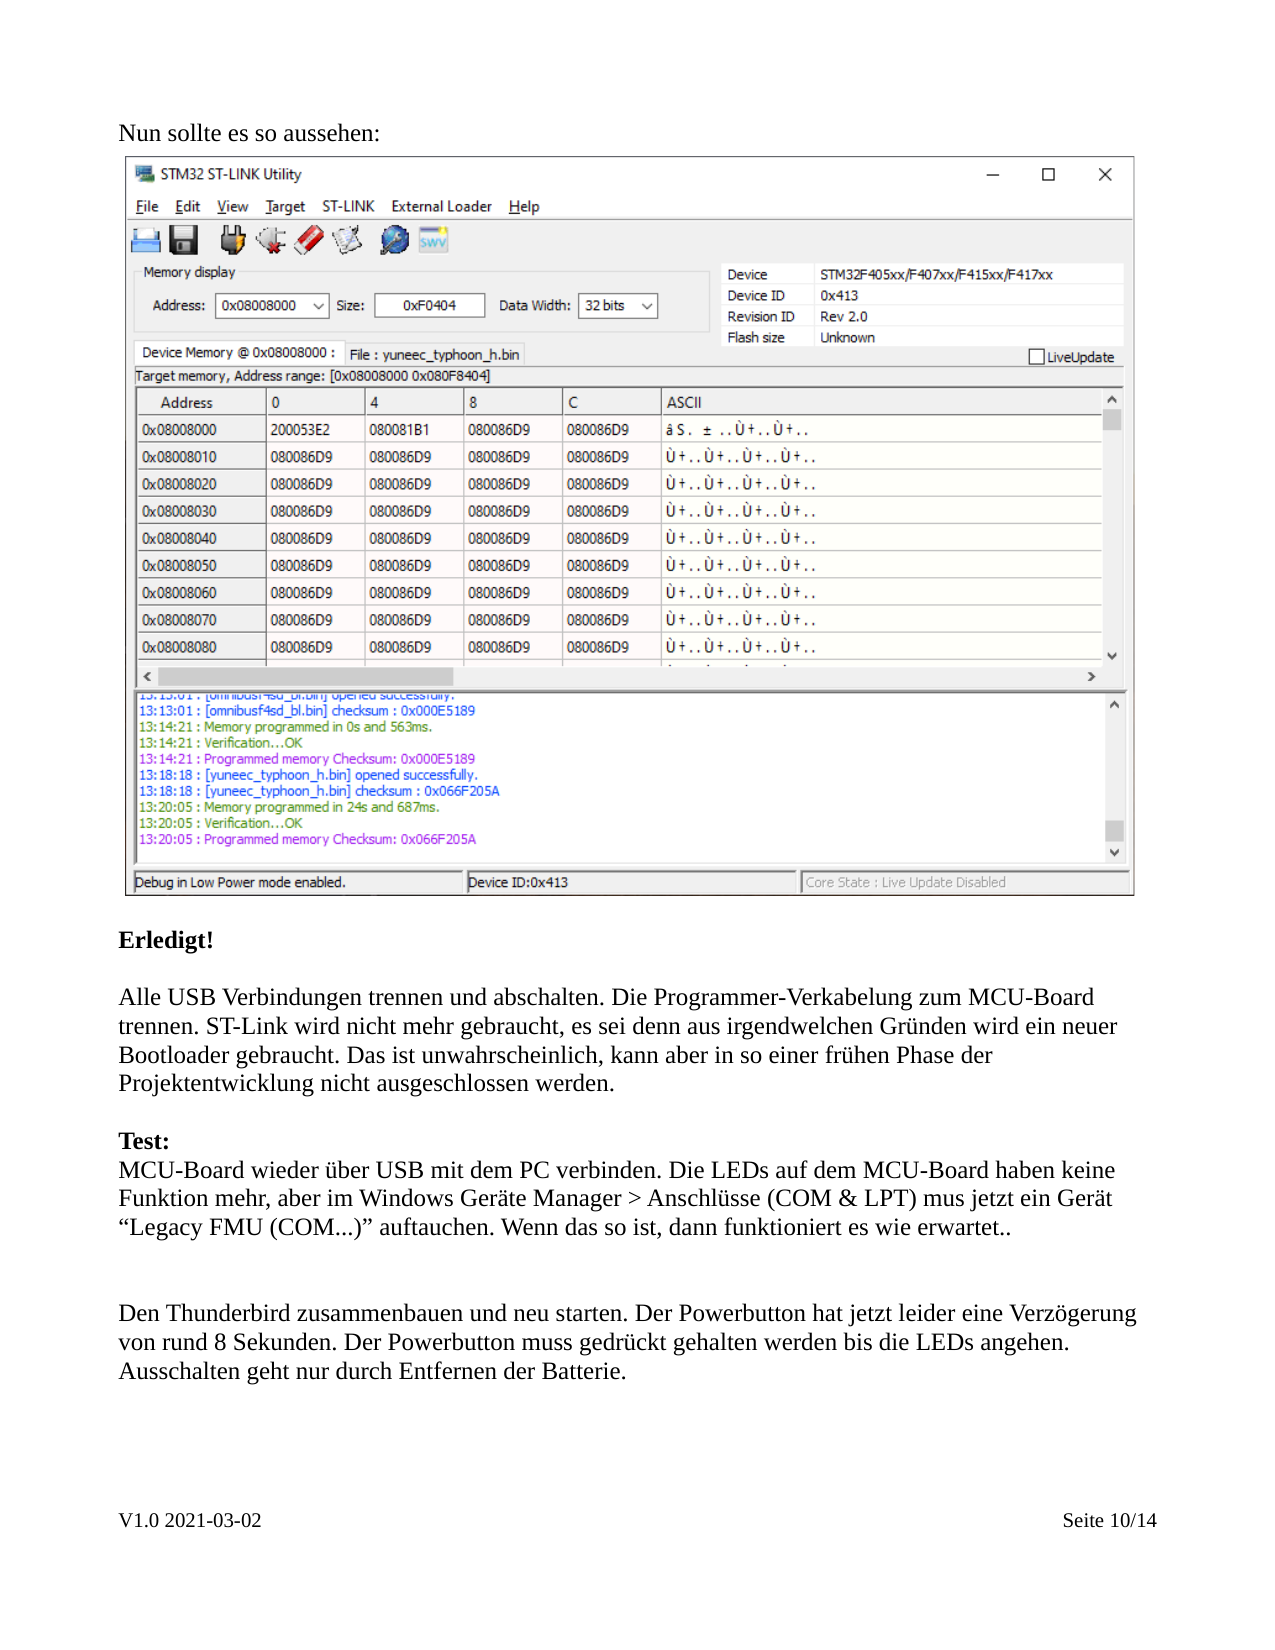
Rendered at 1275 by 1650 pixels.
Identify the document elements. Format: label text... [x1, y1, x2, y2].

text Alle USB Verbindungen trennen und abschalten. Die Programmer-Verkabelung zum MCU-Board trennen. ST-Link wird nicht mehr gebraucht, es sei denn aus irgendwelchen Gründen wird ein neuer Bootloader gebraucht. Das ist unwahrscheinlich, kann aber in so einer frühen Phase der Projektentwicklung nicht ausgeschlossen werden. [118, 982, 1157, 1097]
text Erledigt! [118, 925, 1157, 953]
text Ausschalten geht nur durch Entfernen der Batterie. [118, 1356, 1157, 1385]
text Nun sollte es so aussehen: [118, 118, 1157, 147]
picture [125, 156, 1135, 896]
text Test: [118, 1126, 1157, 1155]
text Den Thunderbird zusammenbauen und neu starten. Der Powerbutton hat jetzt leider eine Verzögerung von rund 8 Sekunden. Der Powerbutton muss gedrückt gehalten werden bis die LEDs angehen. [118, 1298, 1157, 1356]
text MCU-Board wieder über USB mit dem PC verbinden. Die LEDs auf dem MCU-Board haben keine Funktion mehr, aber im Windows Geräte Manager > Anschlüsse (COM & LPT) mus jetzt ein Gerät “Legacy FMU (COM...)” auftauchen. Wenn das so ist, dann funktioniert es wie erwartet.. [118, 1155, 1157, 1241]
